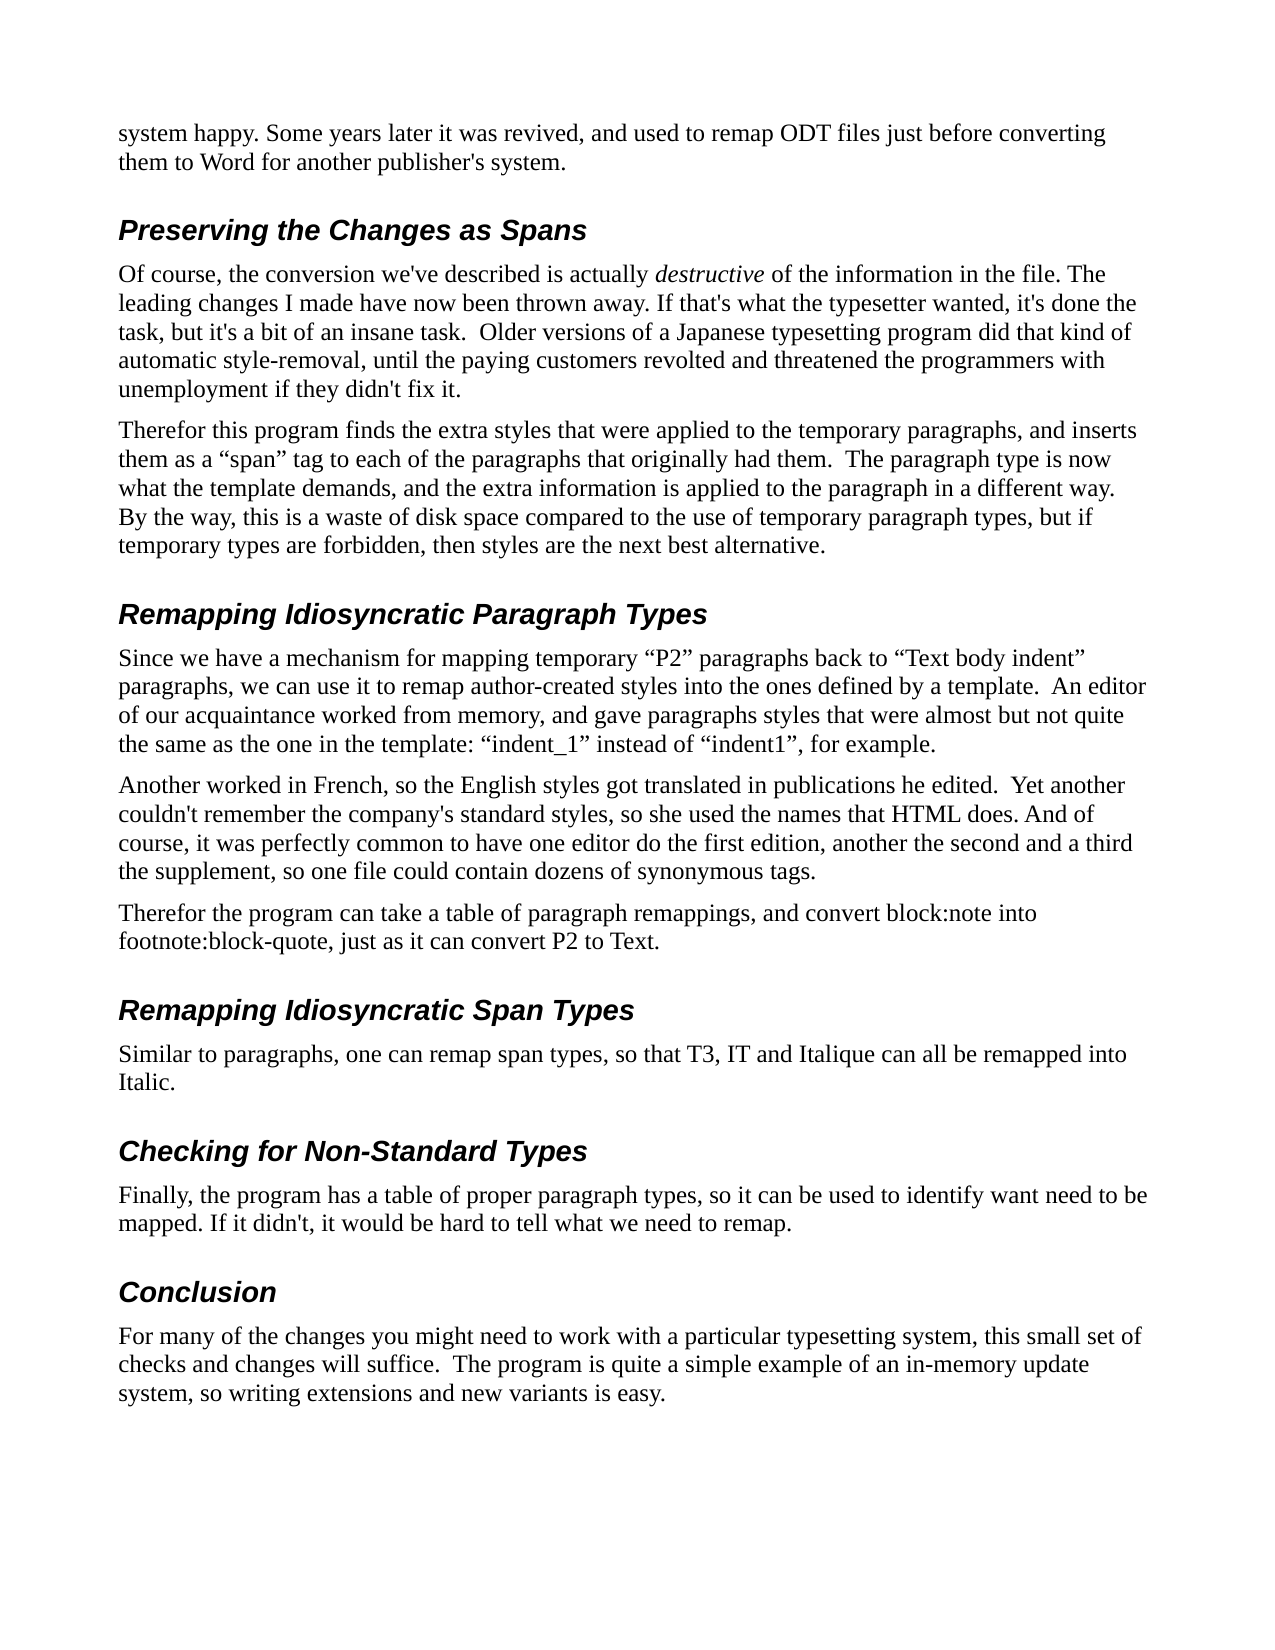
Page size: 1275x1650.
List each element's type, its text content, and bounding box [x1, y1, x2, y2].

text Since we have a mechanism for mapping temporary “P2” paragraphs back to “Text body indent” paragraphs, we can use it to remap author-created styles into the ones defined by a template. An editor of our acquaintance worked from memory, and gave paragraphs styles that were almost but not quite the same as the one in the template: “indent_1” instead of “indent1”, for example. [118, 643, 1157, 758]
text Therefor the program can take a table of paragraph remappings, and convert block:note into footnote:block-quote, just as it can convert P2 to Text. [118, 898, 1157, 955]
subtitle Remapping Idiosyncratic Span Types [118, 993, 1157, 1026]
subtitle Checking for Non-Standard Types [118, 1134, 1157, 1167]
text Therefor this program finds the extra styles that were applied to the temporary paragraphs, and inserts them as a “span” tag to each of the paragraphs that originally had them. The paragraph type is now what the template demands, and the extra information is applied to the paragraph in a different way. By the way, this is a waste of disk space compared to the use of temporary paragraph types, but if temporary types are forbidden, then styles are the next best alternative. [118, 415, 1157, 559]
text Of course, the conversion we've described is actually destructive of the information in the file. The leading changes I made have now been thrown away. If that's what the typesetter wanted, it's done the task, but it's a bit of an insane task. Older versions of a Japanese typesetting program did that kind of automatic style-removal, until the paying customers revolted and threatened the programmers with unemployment if they didn't fix it. [118, 259, 1157, 403]
subtitle Preserving the Changes as Spans [118, 213, 1157, 247]
text For many of the changes you might need to work with a particular typesetting system, this small set of checks and changes will suffice. The program is quite a simple example of an in-memory update system, so writing extensions and new variants is easy. [118, 1321, 1157, 1407]
text Another worked in French, so the English styles got translated in publications he edited. Yet another couldn't remember the company's standard styles, so she used the names that HTML does. And of course, it was perfectly common to have one editor do the first edition, another the second and a third the supplement, so one file could contain dozens of synonymous tags. [118, 770, 1157, 885]
text Similar to paragraphs, one can remap span types, so that T3, IT and Italique can all be remapped into Italic. [118, 1039, 1157, 1096]
subtitle Conclusion [118, 1275, 1157, 1308]
text Finally, the program has a table of proper paragraph types, so it can be used to identify want need to be mapped. If it didn't, it would be hard to tell what we need to remap. [118, 1180, 1157, 1237]
subtitle Remapping Idiosyncratic Paragraph Types [118, 597, 1157, 630]
text system happy. Some years later it was revived, and used to remap ODT files just before converting them to Word for another publisher's system. [118, 118, 1157, 176]
